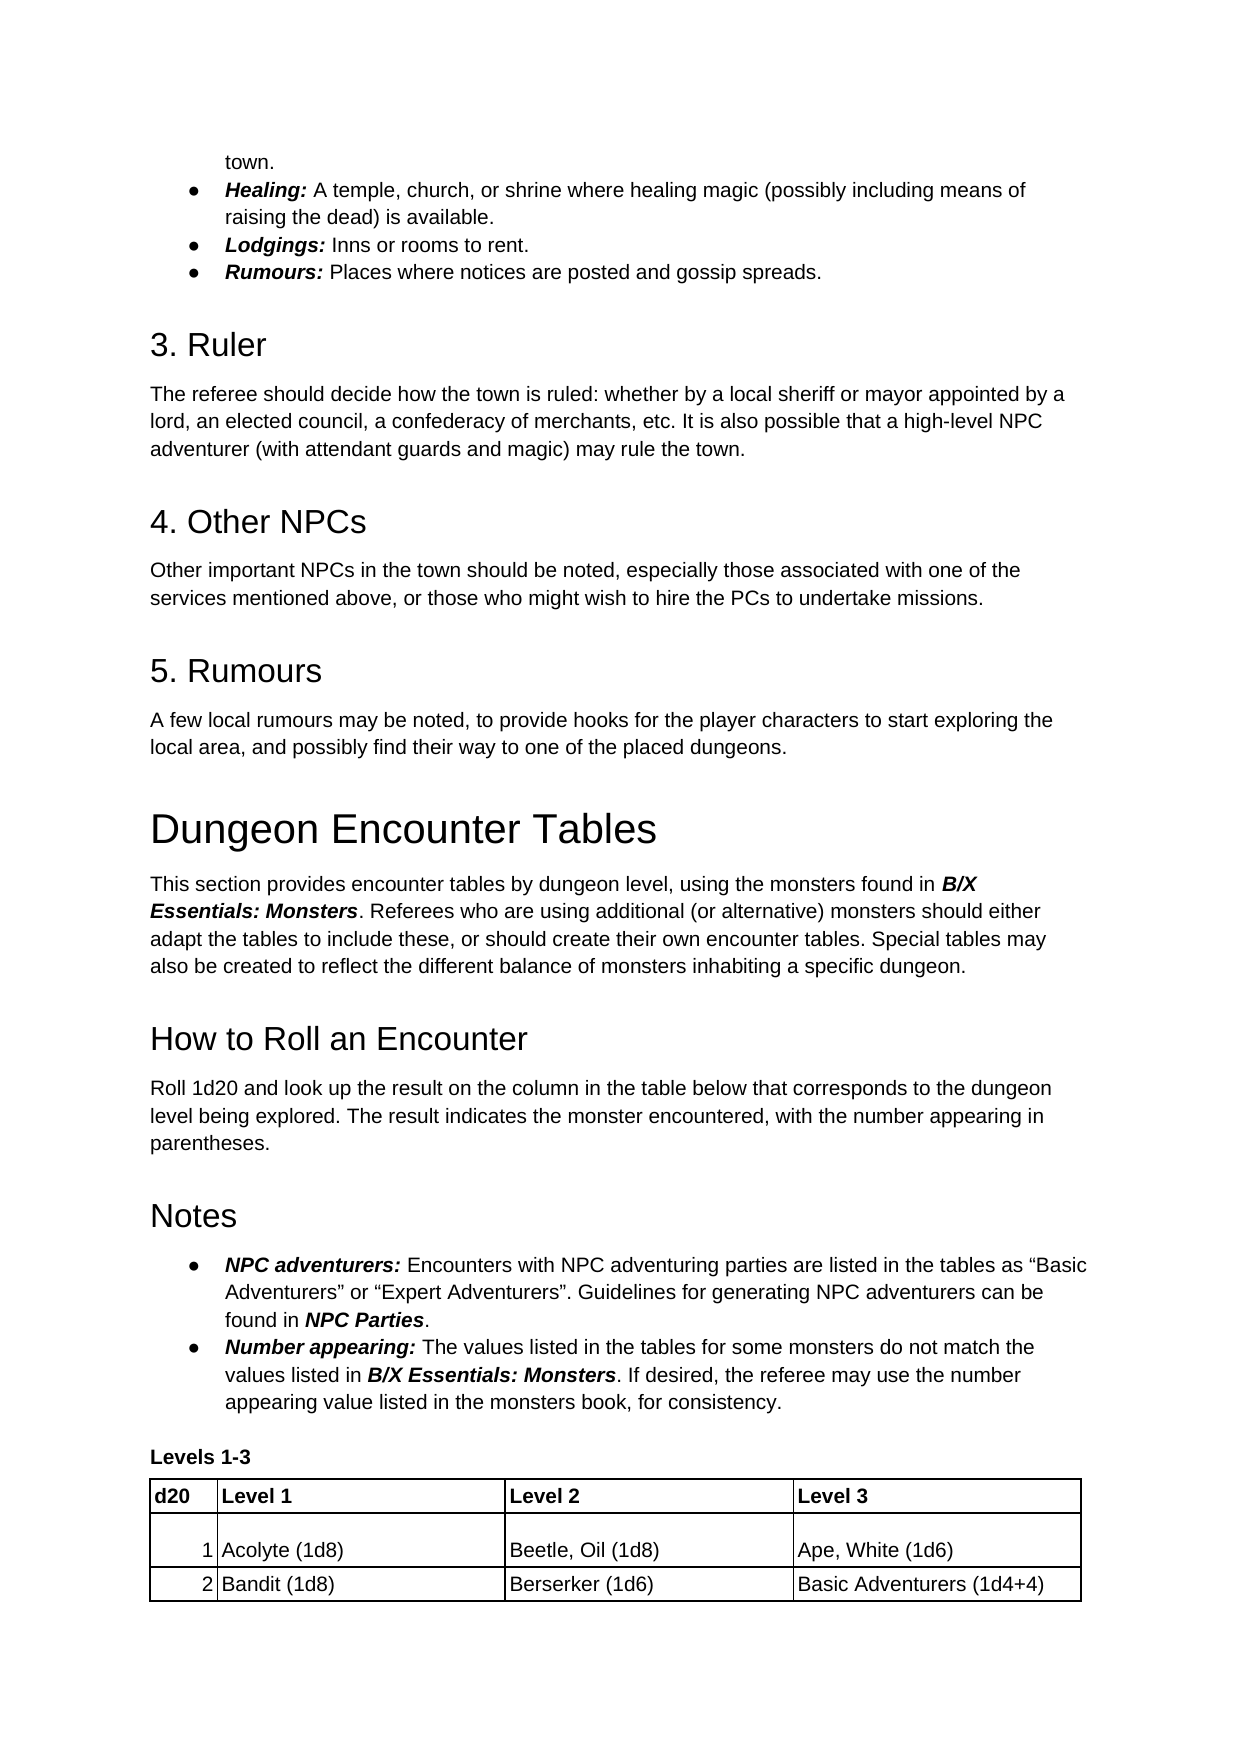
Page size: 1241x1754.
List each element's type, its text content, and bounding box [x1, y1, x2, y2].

table_header Level 2 [506, 1480, 793, 1512]
table_header Level 3 [794, 1480, 1080, 1512]
table_cell 2 [151, 1568, 217, 1600]
table_cell Ape, White (1d6) [794, 1514, 1080, 1566]
text Other important NPCs in the town should be noted, especially those associated with one of the services mentioned above, or those who might wish to hire the PCs to undertake missions. [150, 558, 1090, 610]
subtitle Notes [150, 1196, 1090, 1234]
table_header d20 [151, 1480, 217, 1512]
text Roll 1d20 and look up the result on the column in the table below that corresponds to the dungeon level being explored. The result indicates the monster encountered, with the number appearing in parentheses. [150, 1076, 1090, 1155]
table_cell Berserker (1d6) [506, 1568, 793, 1600]
list NPC adventurers: Encounters with NPC adventuring parties are listed in the tables as “Basic Adventurers” or “Expert Adventurers”. Guidelines for generating NPC adventurers can be found in NPC Parties. [187, 1253, 1090, 1332]
list Rumours: Places where notices are posted and gossip spreads. [187, 260, 1090, 284]
text This section provides encounter tables by dungeon level, using the monsters found in B/X Essentials: Monsters. Referees who are using additional (or alternative) monsters should either adapt the tables to include these, or should create their own encounter tables. Special tables may also be created to reflect the different balance of monsters inhabiting a specific dungeon. [150, 872, 1090, 978]
subtitle 3. Ruler [150, 325, 1090, 363]
list Lodgings: Inns or rooms to rent. [187, 232, 1090, 256]
table_cell 1 [151, 1514, 217, 1566]
table_cell Acolyte (1d8) [218, 1514, 504, 1566]
subtitle How to Roll an Encounter [150, 1019, 1090, 1058]
table_header Level 1 [218, 1480, 504, 1512]
table_cell Beetle, Oil (1d8) [506, 1514, 793, 1566]
list Healing: A temple, church, or shrine where healing magic (possibly including means of raising the dead) is available. [187, 177, 1090, 229]
subtitle 5. Rumours [150, 651, 1090, 689]
subtitle 4. Other NPCs [150, 502, 1090, 540]
subtitle Dungeon Encounter Tables [150, 804, 1090, 852]
text The referee should decide how the town is ruled: whether by a local sheriff or mayor appointed by a lord, an elected council, a confederacy of merchants, etc. It is also possible that a high-level NPC adventurer (with attendant guards and magic) may rule the town. [150, 382, 1090, 461]
table_cell Basic Adventurers (1d4+4) [794, 1568, 1080, 1600]
text A few local rumours may be noted, to provide hooks for the player characters to start exploring the local area, and possibly find their way to one of the placed dungeons. [150, 707, 1090, 759]
list Number appearing: The values listed in the tables for some monsters do not match the values listed in B/X Essentials: Monsters. If desired, the referee may use the number appearing value listed in the monsters book, for consistency. [187, 1335, 1090, 1414]
list town. [187, 150, 1090, 174]
table_cell Bandit (1d8) [218, 1568, 504, 1600]
text Levels 1-3 [150, 1445, 1090, 1469]
